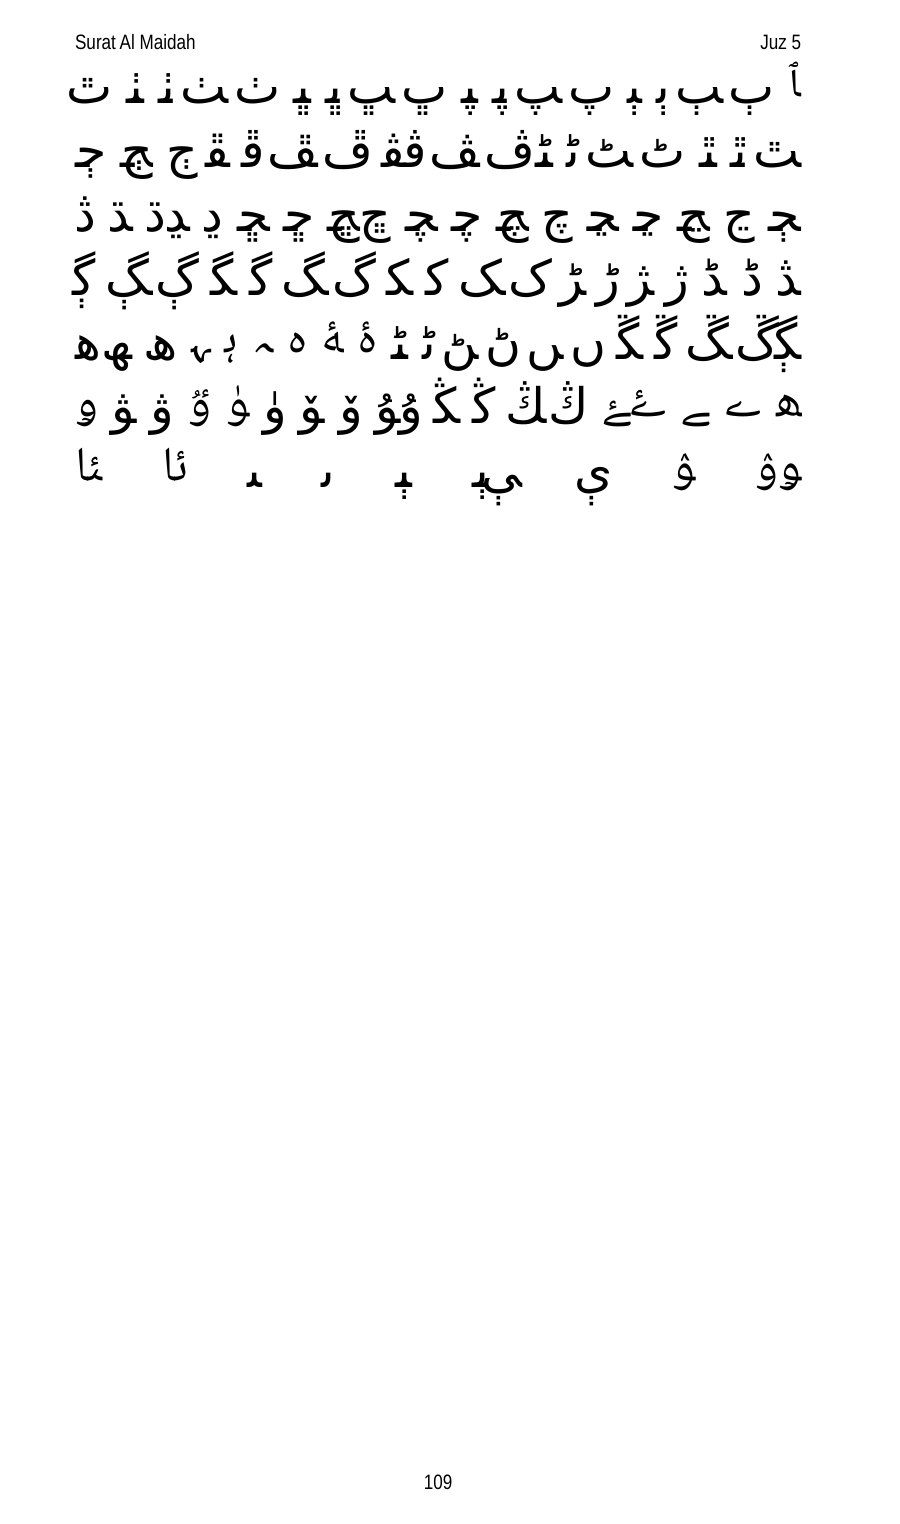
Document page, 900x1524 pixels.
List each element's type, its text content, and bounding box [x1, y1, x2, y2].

text ﭑ ﭒ ﭓ ﭔ ﭕ ﭖ ﭗ ﭘ ﭙ ﭚ ﭛ ﭜ ﭝ ﭞ ﭟ ﭠ ﭡ ﭢ ﭣ ﭤ ﭥ ﭦ ﭧ ﭨ ﭩﭪ ﭫ ﭬﭭ ﭮ ﭯ ﭰ ﭱ ﭲ ﭳ ﭴ ﭵ ﭶ ﭷ ﭸ ﭹ ﭺ ﭻ ﭼ ﭽ ﭾﭿ ﮀ ﮁ ﮂ ﮃﮄ ﮅ ﮆ ﮇ ﮈ ﮉ ﮊ ﮋ ﮌ ﮍ ﮎ ﮏ ﮐ ﮑ ﮒ ﮓ ﮔ ﮕ ﮖ ﮗ ﮘ ﮙﮚ ﮛ ﮜ ﮝ ﮞ ﮟ ﮠ ﮡ ﮢ ﮣ ﮤ ﮥ ﮦ ﮧ ﮨ ﮩ ﮪ ﮫﮬ ﮭ ﮮ ﮯ ﮰﮱ ﯓ ﯔ ﯕ ﯖ ﯗﯘ ﯙ ﯚ ﯛ ﯜ ﯝ ﯞ ﯟ ﯠ ﯡﯢ ﯣ ﯤ ﯥﯦ ﯧ ﯨ ﯩ ﯪ ﯫ [75, 60, 801, 507]
